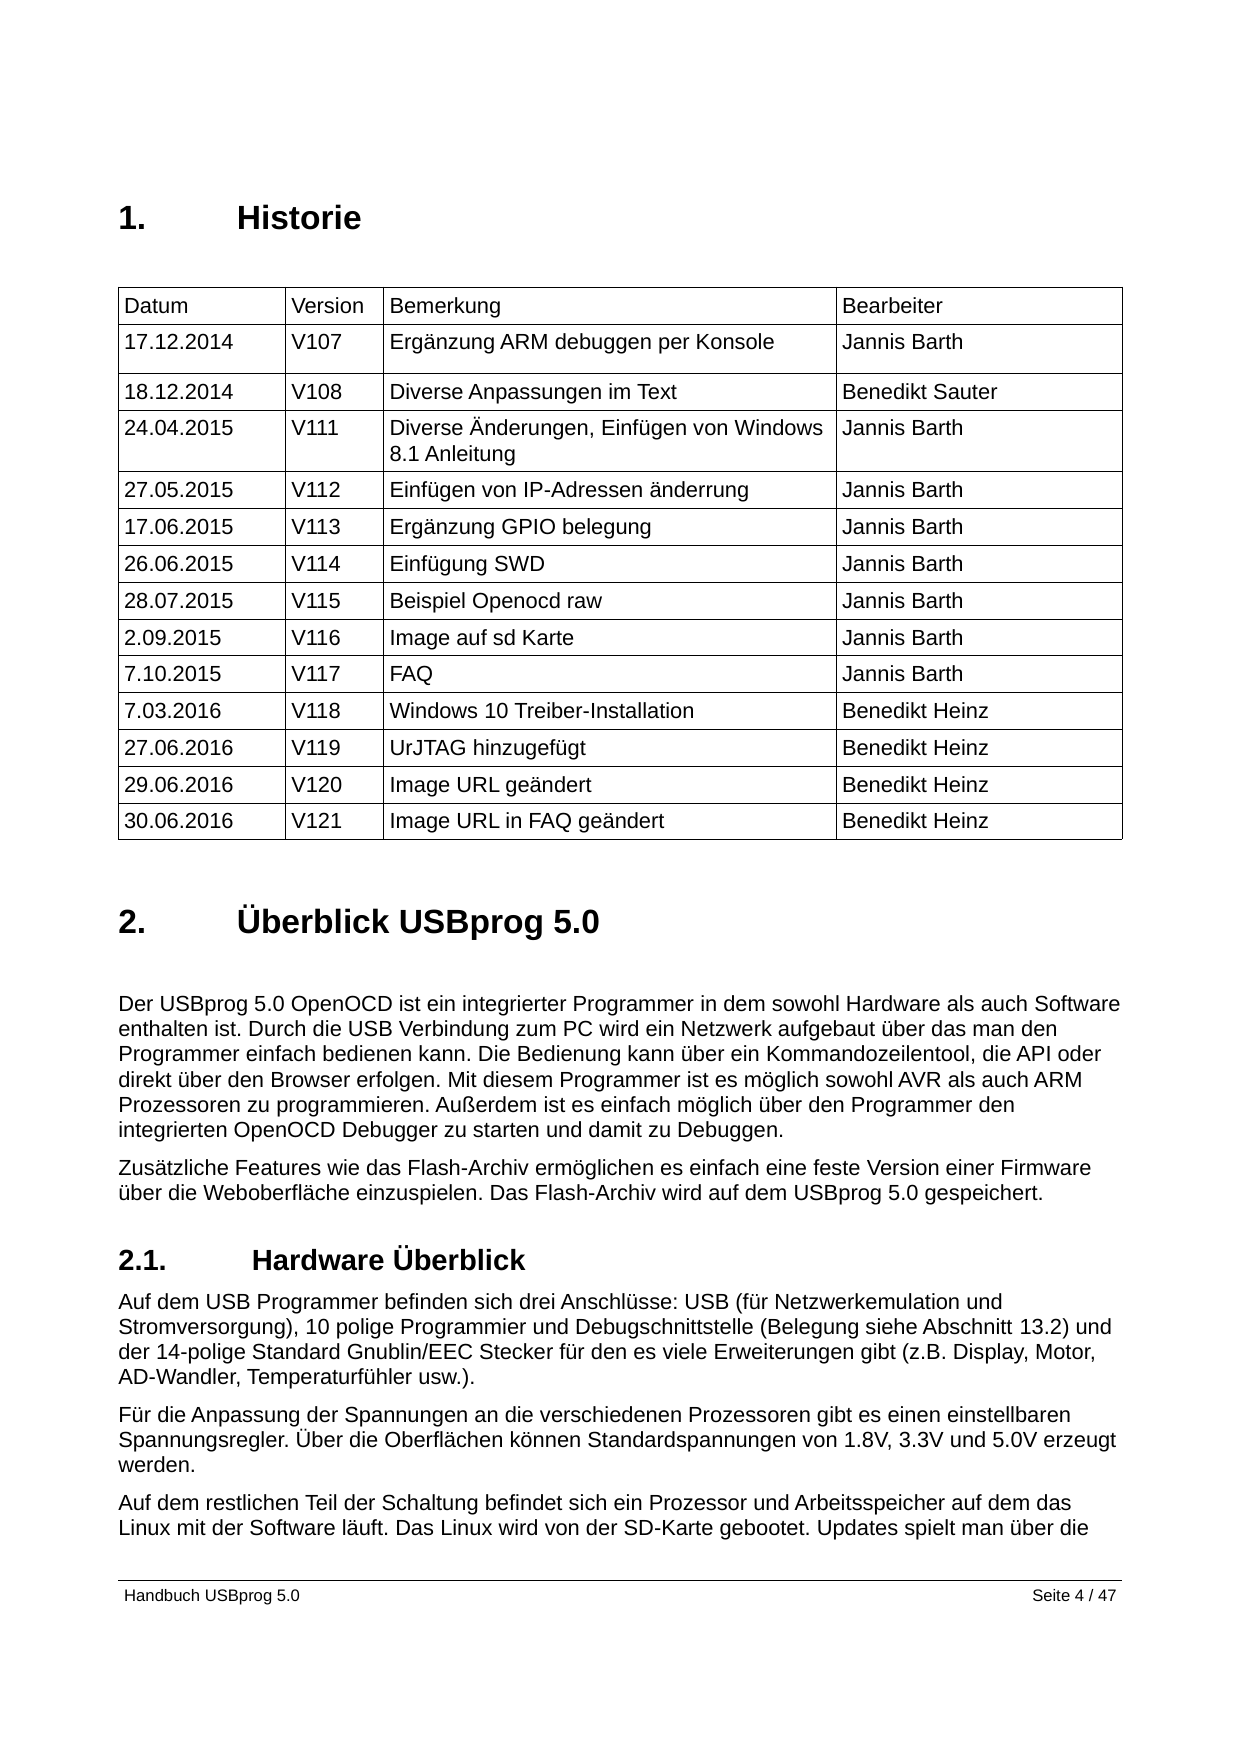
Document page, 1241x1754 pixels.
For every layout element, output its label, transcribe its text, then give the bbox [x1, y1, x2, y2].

table_cell Diverse Anpassungen im Text [384, 374, 836, 409]
text Für die Anpassung der Spannungen an die verschiedenen Prozessoren gibt es einen einstellbaren Spannungsregler. Über die Oberflächen können Standardspannungen von 1.8V, 3.3V und 5.0V erzeugt werden. [118, 1402, 1122, 1477]
table_cell V113 [286, 509, 383, 545]
table_header Bearbeiter [837, 288, 1122, 323]
table_cell V107 [286, 325, 383, 373]
table_cell 17.06.2015 [119, 509, 285, 545]
table_cell Jannis Barth [837, 583, 1122, 618]
table_cell 7.10.2015 [119, 656, 285, 692]
table_cell 24.04.2015 [119, 411, 285, 471]
table_cell Diverse Änderungen, Einfügen von Windows 8.1 Anleitung [384, 411, 836, 471]
table_cell V120 [286, 767, 383, 802]
text Auf dem restlichen Teil der Schaltung befindet sich ein Prozessor und Arbeitsspeicher auf dem das Linux mit der Software läuft. Das Linux wird von der SD-Karte gebootet. Updates spielt man über die [118, 1490, 1122, 1540]
table_cell Image URL geändert [384, 767, 836, 802]
subtitle Überblick USBprog 5.0 [118, 902, 1122, 941]
table_cell Einfügung SWD [384, 546, 836, 582]
table_cell Benedikt Heinz [837, 767, 1122, 802]
table_cell Ergänzung GPIO belegung [384, 509, 836, 545]
table_cell 18.12.2014 [119, 374, 285, 409]
table_cell V116 [286, 620, 383, 655]
table_cell 2.09.2015 [119, 620, 285, 655]
text Auf dem USB Programmer befinden sich drei Anschlüsse: USB (für Netzwerkemulation und Stromversorgung), 10 polige Programmier und Debugschnittstelle (Belegung siehe Abschnitt 13.2) und der 14-polige Standard Gnublin/EEC Stecker für den es viele Erweiterungen gibt (z.B. Display, Motor, AD-Wandler, Temperaturfühler usw.). [118, 1288, 1122, 1389]
table_header Datum [119, 288, 285, 323]
table_cell Ergänzung ARM debuggen per Konsole [384, 325, 836, 373]
text Zusätzliche Features wie das Flash-Archiv ermöglichen es einfach eine feste Version einer Firmware über die Weboberfläche einzuspielen. Das Flash-Archiv wird auf dem USBprog 5.0 gespeichert. [118, 1154, 1122, 1205]
table_cell Jannis Barth [837, 509, 1122, 545]
table_cell Jannis Barth [837, 546, 1122, 582]
table_cell V111 [286, 411, 383, 471]
table_cell V112 [286, 472, 383, 508]
table_cell Benedikt Heinz [837, 730, 1122, 766]
table_cell Einfügen von IP-Adressen änderrung [384, 472, 836, 508]
subtitle Historie [118, 198, 1122, 236]
table_cell 29.06.2016 [119, 767, 285, 802]
table_cell 7.03.2016 [119, 693, 285, 729]
table_cell Benedikt Heinz [837, 693, 1122, 729]
table_cell 27.06.2016 [119, 730, 285, 766]
table_header Bemerkung [384, 288, 836, 323]
subtitle Hardware Überblick [118, 1242, 1122, 1276]
table_cell Jannis Barth [837, 472, 1122, 508]
table_cell 27.05.2015 [119, 472, 285, 508]
table_cell Windows 10 Treiber-Installation [384, 693, 836, 729]
table_cell V114 [286, 546, 383, 582]
table_cell 26.06.2015 [119, 546, 285, 582]
table_cell V119 [286, 730, 383, 766]
text Der USBprog 5.0 OpenOCD ist ein integrierter Programmer in dem sowohl Hardware als auch Software enthalten ist. Durch die USB Verbindung zum PC wird ein Netzwerk aufgebaut über das man den Programmer einfach bedienen kann. Die Bedienung kann über ein Kommandozeilentool, die API oder direkt über den Browser erfolgen. Mit diesem Programmer ist es möglich sowohl AVR als auch ARM Prozessoren zu programmieren. Außerdem ist es einfach möglich über den Programmer den integrierten OpenOCD Debugger zu starten und damit zu Debuggen. [118, 991, 1122, 1142]
table_header Version [286, 288, 383, 323]
table_cell V121 [286, 804, 383, 839]
table_cell Jannis Barth [837, 620, 1122, 655]
table_cell Jannis Barth [837, 411, 1122, 471]
table_cell V117 [286, 656, 383, 692]
table_cell 28.07.2015 [119, 583, 285, 618]
table_cell 30.06.2016 [119, 804, 285, 839]
table_cell V118 [286, 693, 383, 729]
table_cell Beispiel Openocd raw [384, 583, 836, 618]
table_cell Benedikt Heinz [837, 804, 1122, 839]
table_cell Image URL in FAQ geändert [384, 804, 836, 839]
table_cell FAQ [384, 656, 836, 692]
table_cell Jannis Barth [837, 325, 1122, 373]
table_cell Jannis Barth [837, 656, 1122, 692]
table_cell V108 [286, 374, 383, 409]
table_cell 17.12.2014 [119, 325, 285, 373]
table_cell UrJTAG hinzugefügt [384, 730, 836, 766]
table_cell Benedikt Sauter [837, 374, 1122, 409]
table_cell Image auf sd Karte [384, 620, 836, 655]
table_cell V115 [286, 583, 383, 618]
